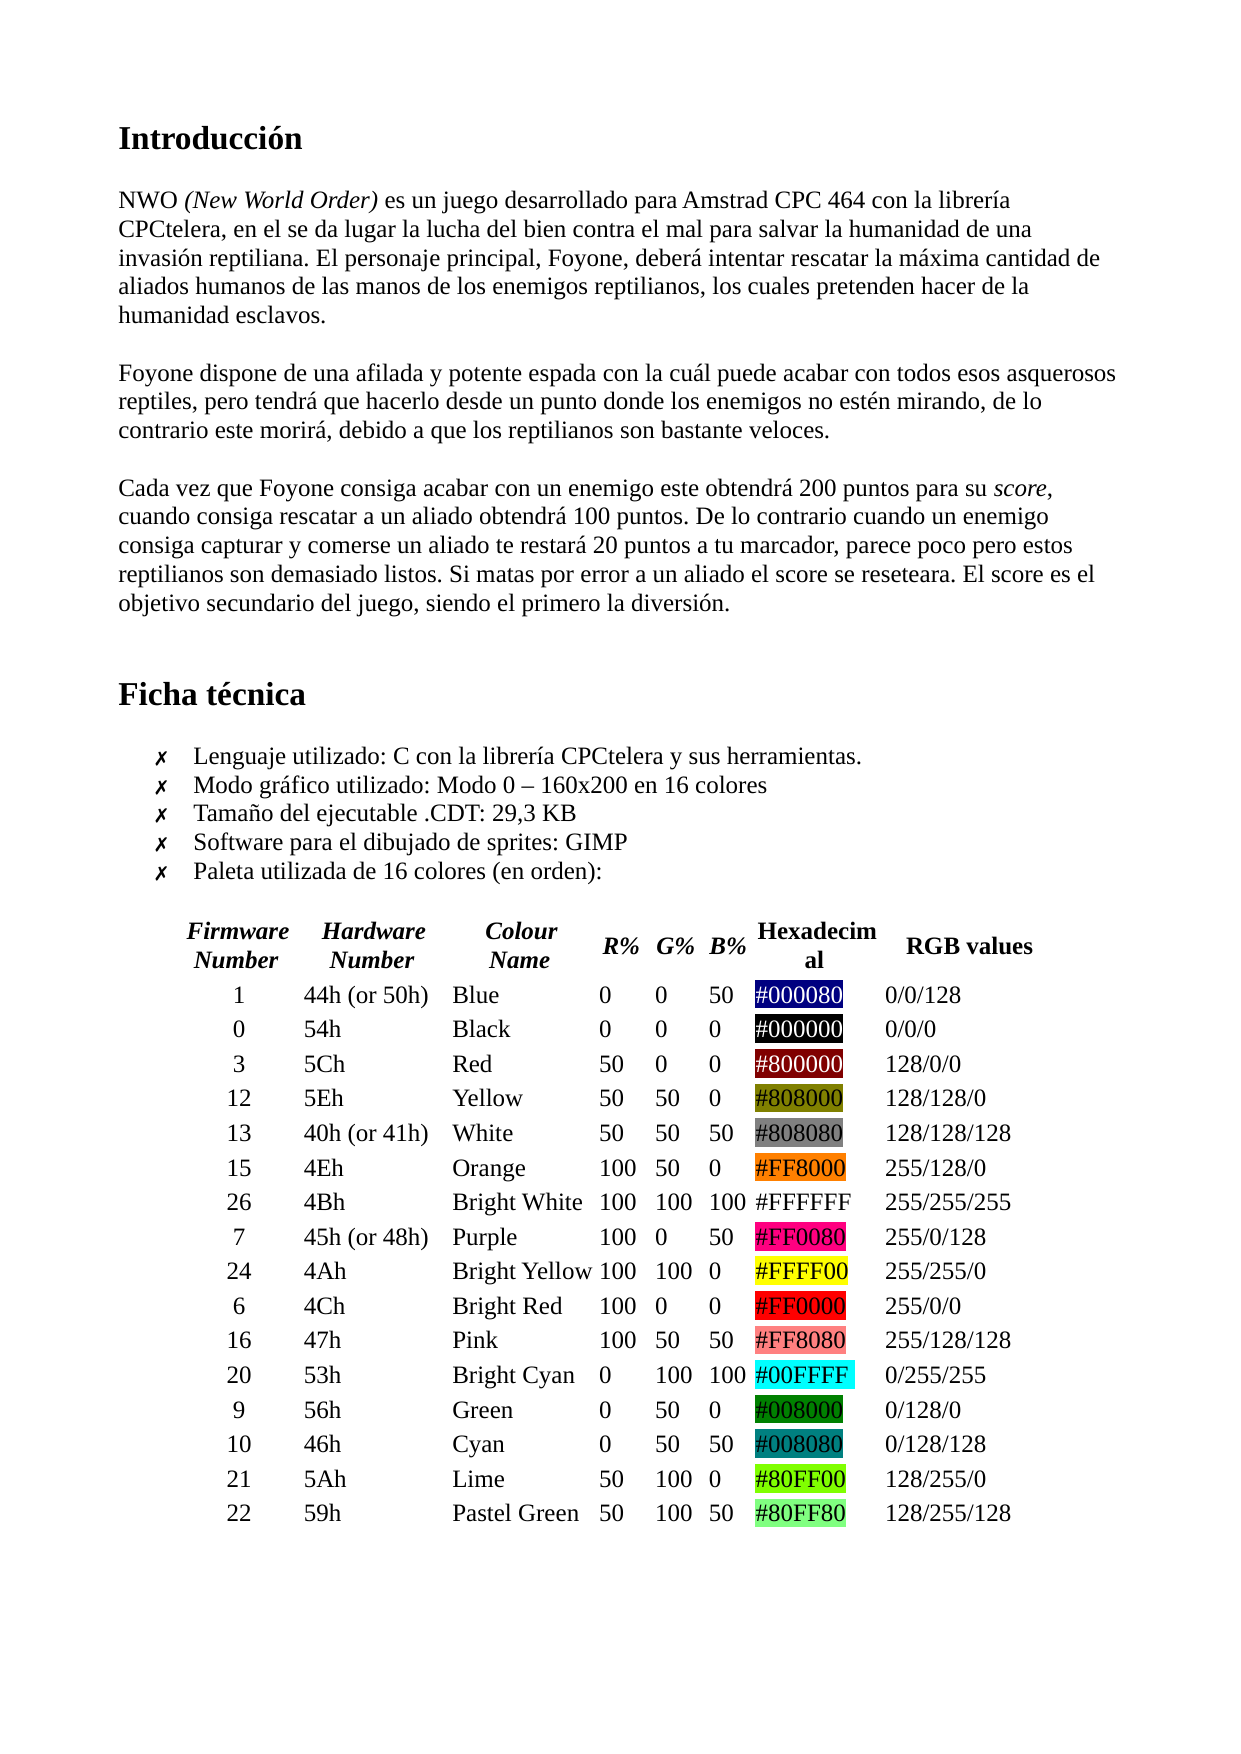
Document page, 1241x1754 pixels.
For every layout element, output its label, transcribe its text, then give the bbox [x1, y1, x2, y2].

table_cell 100 [652, 1254, 706, 1288]
table_header Colour Name [449, 914, 596, 977]
table_cell 0 [652, 1288, 706, 1323]
table_cell 22 [177, 1496, 301, 1530]
list Lenguaje utilizado: C con la librería CPCtelera y sus herramientas. [156, 741, 1122, 770]
table_cell 255/128/128 [882, 1323, 1063, 1357]
table_cell 100 [596, 1184, 652, 1219]
table_cell 4Ah [301, 1254, 449, 1288]
table_cell 50 [706, 1219, 752, 1253]
table_cell 1 [177, 977, 301, 1011]
table_cell White [449, 1115, 596, 1150]
table_cell 50 [706, 1323, 752, 1357]
table_cell 50 [706, 1115, 752, 1150]
table_cell 13 [177, 1115, 301, 1150]
text Ficha técnica [118, 674, 1122, 712]
table_cell 0 [706, 1046, 752, 1081]
table_cell 50 [652, 1081, 706, 1115]
table_cell 44h (or 50h) [301, 977, 449, 1011]
table_cell 5Ch [301, 1046, 449, 1081]
table_cell 0 [706, 1392, 752, 1426]
table_header B% [706, 914, 752, 977]
table_cell 128/128/128 [882, 1115, 1063, 1150]
table_cell #80FF80 [753, 1496, 882, 1530]
table_cell 0 [596, 1392, 652, 1426]
table_cell #FFFFFF [753, 1184, 882, 1219]
table_cell 0 [652, 1219, 706, 1253]
table_cell Pastel Green [449, 1496, 596, 1530]
table_cell 255/128/0 [882, 1150, 1063, 1184]
table_cell #000000 [753, 1011, 882, 1046]
table_cell 0 [596, 1357, 652, 1392]
list Modo gráfico utilizado: Modo 0 – 160x200 en 16 colores [156, 770, 1122, 798]
table_cell #808080 [753, 1115, 882, 1150]
table_cell 45h (or 48h) [301, 1219, 449, 1253]
table_cell 0/128/128 [882, 1426, 1063, 1461]
table_cell Blue [449, 977, 596, 1011]
table_cell Purple [449, 1219, 596, 1253]
table_cell 16 [177, 1323, 301, 1357]
text NWO (New World Order) es un juego desarrollado para Amstrad CPC 464 con la librería CPCtelera, en el se da lugar la lucha del bien contra el mal para salvar la humanidad de una invasión reptiliana. El personaje principal, Foyone, deberá intentar rescatar la máxima cantidad de aliados humanos de las manos de los enemigos reptilianos, los cuales pretenden hacer de la humanidad esclavos. [118, 185, 1122, 329]
table_header RGB values [882, 914, 1063, 977]
table_cell 0 [706, 1461, 752, 1496]
table_cell 100 [596, 1254, 652, 1288]
text Introducción [118, 118, 1122, 156]
table_cell #008000 [753, 1392, 882, 1426]
table_cell 3 [177, 1046, 301, 1081]
table_cell 0/0/0 [882, 1011, 1063, 1046]
table_cell #000080 [753, 977, 882, 1011]
table_cell 255/255/0 [882, 1254, 1063, 1288]
table_header Hardware Number [301, 914, 449, 977]
table_cell 12 [177, 1081, 301, 1115]
table_cell Black [449, 1011, 596, 1046]
table_cell 50 [596, 1115, 652, 1150]
table_cell Green [449, 1392, 596, 1426]
table_cell 128/128/0 [882, 1081, 1063, 1115]
table_cell 50 [652, 1115, 706, 1150]
table_cell Cyan [449, 1426, 596, 1461]
list Tamaño del ejecutable .CDT: 29,3 KB [156, 798, 1122, 827]
list Software para el dibujado de sprites: GIMP [156, 827, 1122, 856]
table_cell #FF0000 [753, 1288, 882, 1323]
table_cell #FF8080 [753, 1323, 882, 1357]
table_cell 100 [596, 1288, 652, 1323]
table_cell Bright Yellow [449, 1254, 596, 1288]
table_cell 100 [652, 1496, 706, 1530]
table_cell 50 [652, 1426, 706, 1461]
table_cell Bright Cyan [449, 1357, 596, 1392]
table_cell 4Ch [301, 1288, 449, 1323]
table_cell 0 [596, 977, 652, 1011]
table_header Firmware Number [177, 914, 301, 977]
table_cell 0 [652, 977, 706, 1011]
table_cell 46h [301, 1426, 449, 1461]
table_cell 9 [177, 1392, 301, 1426]
table_cell #808000 [753, 1081, 882, 1115]
text Foyone dispone de una afilada y potente espada con la cuál puede acabar con todos esos asquerosos reptiles, pero tendrá que hacerlo desde un punto donde los enemigos no estén mirando, de lo contrario este morirá, debido a que los reptilianos son bastante veloces. [118, 358, 1122, 444]
table_cell 0/0/128 [882, 977, 1063, 1011]
table_cell 5Ah [301, 1461, 449, 1496]
table_cell 0/255/255 [882, 1357, 1063, 1392]
table_cell 21 [177, 1461, 301, 1496]
table_cell 0 [706, 1254, 752, 1288]
table_cell 40h (or 41h) [301, 1115, 449, 1150]
table_cell 47h [301, 1323, 449, 1357]
table_cell Bright Red [449, 1288, 596, 1323]
table_cell Red [449, 1046, 596, 1081]
table_cell 0 [706, 1081, 752, 1115]
table_cell 6 [177, 1288, 301, 1323]
table_cell 50 [706, 1496, 752, 1530]
table_cell 50 [596, 1461, 652, 1496]
table_cell 26 [177, 1184, 301, 1219]
table_cell 100 [652, 1357, 706, 1392]
table_cell 24 [177, 1254, 301, 1288]
list Paleta utilizada de 16 colores (en orden): [156, 856, 1122, 885]
table_cell 100 [652, 1461, 706, 1496]
table_cell 50 [652, 1323, 706, 1357]
table_cell 255/255/255 [882, 1184, 1063, 1219]
table_cell 100 [596, 1323, 652, 1357]
table_header Hexadecimal [753, 914, 882, 977]
table_cell 0 [596, 1426, 652, 1461]
table_cell #008080 [753, 1426, 882, 1461]
table_cell 255/0/0 [882, 1288, 1063, 1323]
table_cell 56h [301, 1392, 449, 1426]
table_cell 10 [177, 1426, 301, 1461]
table_header R% [596, 914, 652, 977]
table_cell 7 [177, 1219, 301, 1253]
table_header G% [652, 914, 706, 977]
table_cell 128/0/0 [882, 1046, 1063, 1081]
table_cell 50 [652, 1392, 706, 1426]
table_cell Lime [449, 1461, 596, 1496]
table_cell 255/0/128 [882, 1219, 1063, 1253]
table_cell #FFFF00 [753, 1254, 882, 1288]
table_cell 54h [301, 1011, 449, 1046]
table_cell 0 [706, 1288, 752, 1323]
table_cell 50 [596, 1046, 652, 1081]
table_cell 50 [596, 1496, 652, 1530]
table_cell 15 [177, 1150, 301, 1184]
table_cell 5Eh [301, 1081, 449, 1115]
table_cell 50 [596, 1081, 652, 1115]
table_cell #FF0080 [753, 1219, 882, 1253]
table_cell #800000 [753, 1046, 882, 1081]
table_cell #00FFFF [753, 1357, 882, 1392]
table_cell Orange [449, 1150, 596, 1184]
table_cell 0 [706, 1011, 752, 1046]
table_cell Yellow [449, 1081, 596, 1115]
table_cell 128/255/128 [882, 1496, 1063, 1530]
table_cell 100 [706, 1184, 752, 1219]
table_cell 100 [706, 1357, 752, 1392]
table_cell 100 [652, 1184, 706, 1219]
table_cell 0 [652, 1046, 706, 1081]
table_cell #80FF00 [753, 1461, 882, 1496]
table_cell 50 [706, 1426, 752, 1461]
table_cell 0 [177, 1011, 301, 1046]
table_cell 0 [706, 1150, 752, 1184]
table_cell 0 [596, 1011, 652, 1046]
table_cell 53h [301, 1357, 449, 1392]
text Cada vez que Foyone consiga acabar con un enemigo este obtendrá 200 puntos para su score, cuando consiga rescatar a un aliado obtendrá 100 puntos. De lo contrario cuando un enemigo consiga capturar y comerse un aliado te restará 20 puntos a tu marcador, parece poco pero estos reptilianos son demasiado listos. Si matas por error a un aliado el score se reseteara. El score es el objetivo secundario del juego, siendo el primero la diversión. [118, 473, 1122, 616]
table_cell #FF8000 [753, 1150, 882, 1184]
table_cell Pink [449, 1323, 596, 1357]
table_cell 0 [652, 1011, 706, 1046]
table_cell 4Eh [301, 1150, 449, 1184]
table_cell 100 [596, 1150, 652, 1184]
table_cell 0/128/0 [882, 1392, 1063, 1426]
table_cell 50 [706, 977, 752, 1011]
table_cell 59h [301, 1496, 449, 1530]
table_cell 50 [652, 1150, 706, 1184]
table_cell 128/255/0 [882, 1461, 1063, 1496]
table_cell Bright White [449, 1184, 596, 1219]
table_cell 100 [596, 1219, 652, 1253]
table_cell 20 [177, 1357, 301, 1392]
table_cell 4Bh [301, 1184, 449, 1219]
